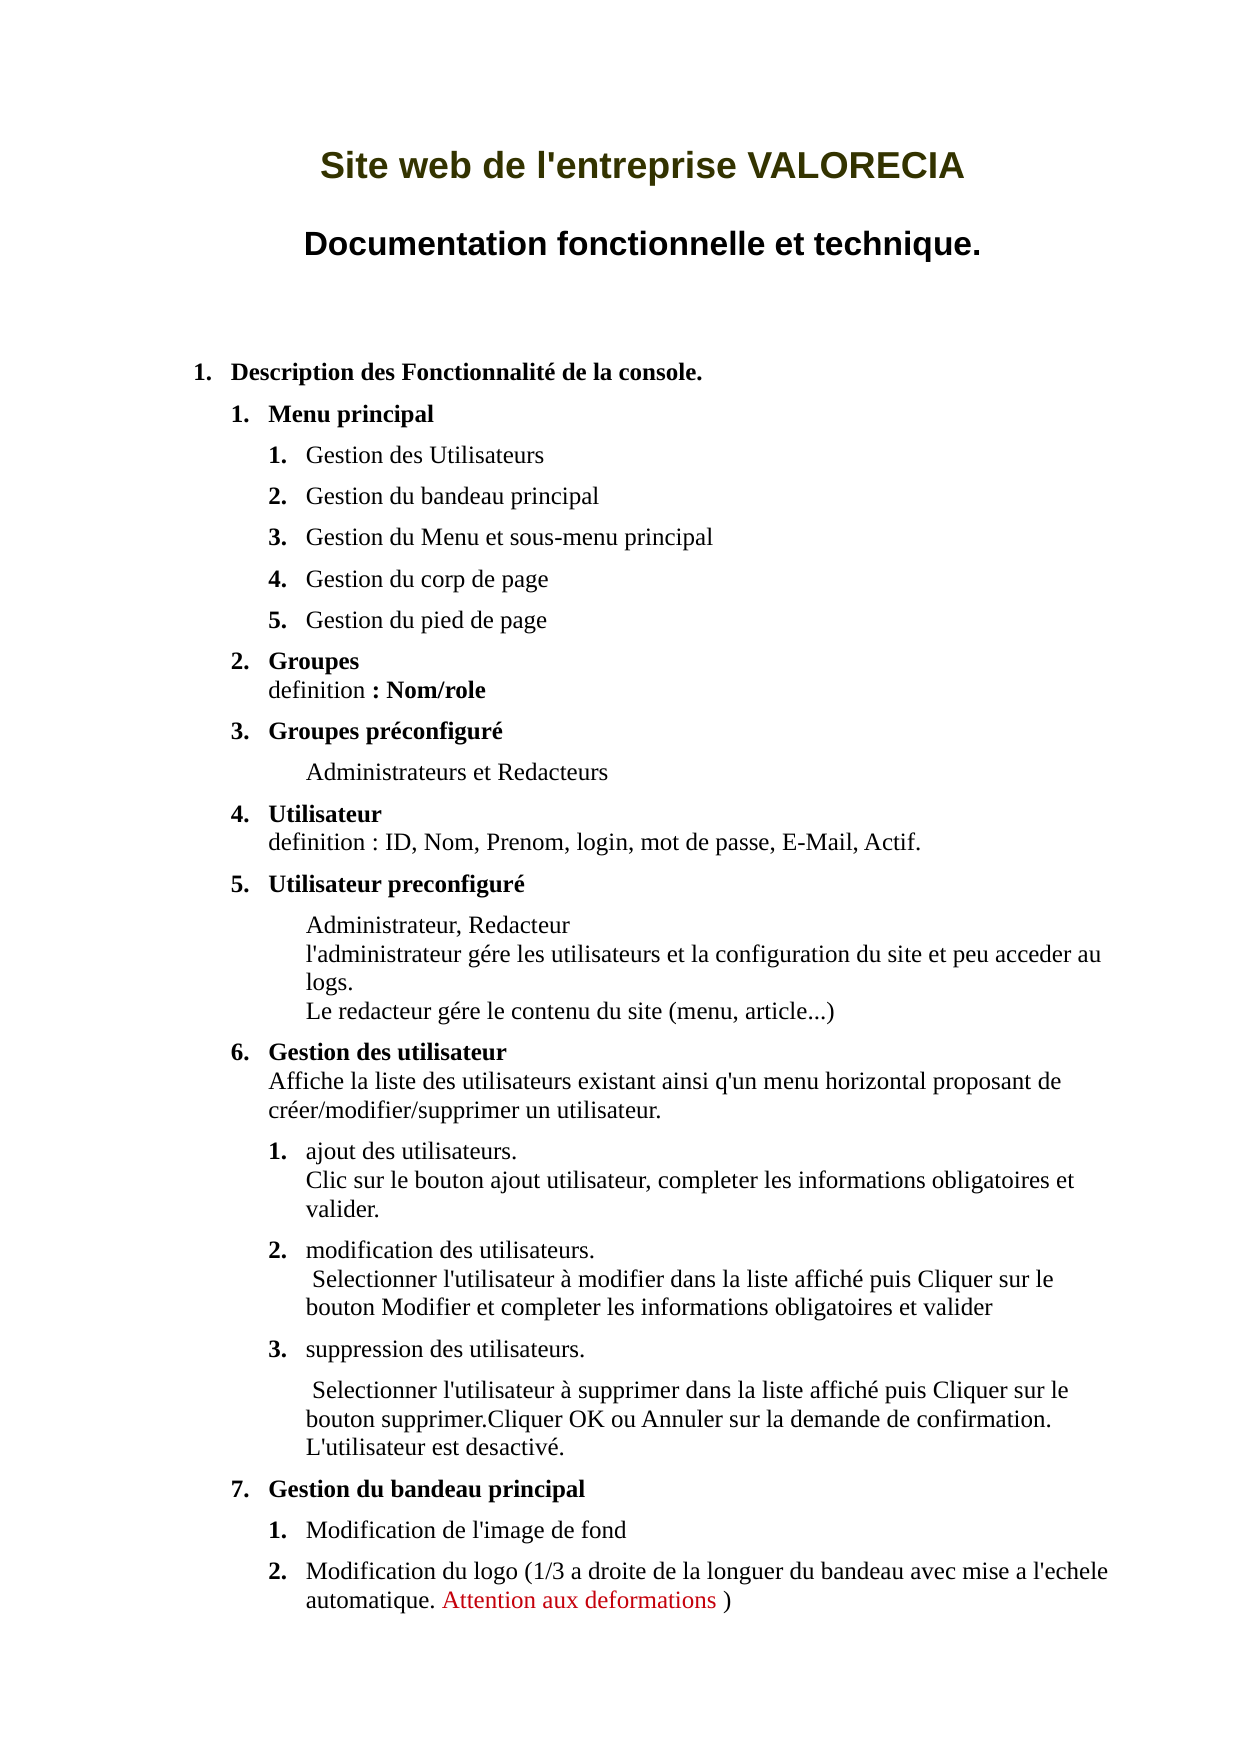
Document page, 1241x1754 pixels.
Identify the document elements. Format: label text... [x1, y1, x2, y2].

list ajout des utilisateurs. Clic sur le bouton ajout utilisateur, completer les informations obligatoires et valider. [268, 1136, 1122, 1222]
list Administrateur, Redacteur l'administrateur gére les utilisateurs et la configuration du site et peu acceder au logs. Le redacteur gére le contenu du site (menu, article...) [268, 910, 1122, 1025]
list Gestion des Utilisateurs [268, 440, 1122, 469]
list Gestion du bandeau principal [231, 1474, 1122, 1502]
list modification des utilisateurs. Selectionner l'utilisateur à modifier dans la liste affiché puis Cliquer sur le bouton Modifier et completer les informations obligatoires et valider [268, 1235, 1122, 1321]
list Utilisateur preconfiguré [231, 869, 1122, 897]
list Groupes definition : Nom/role [231, 646, 1122, 704]
list Selectionner l'utilisateur à supprimer dans la liste affiché puis Cliquer sur le bouton supprimer.Cliquer OK ou Annuler sur la demande de confirmation. L'utilisateur est desactivé. [268, 1375, 1122, 1461]
list Gestion des utilisateur Affiche la liste des utilisateurs existant ainsi q'un menu horizontal proposant de créer/modifier/supprimer un utilisateur. [231, 1037, 1122, 1124]
list Modification du logo (1/3 a droite de la longuer du bandeau avec mise a l'echele automatique. Attention aux deformations ) [268, 1556, 1122, 1614]
list Gestion du corp de page [268, 564, 1122, 592]
list Utilisateur definition : ID, Nom, Prenom, login, mot de passe, E-Mail, Actif. [231, 799, 1122, 856]
subtitle Documentation fonctionnelle et technique. [118, 224, 1122, 262]
list suppression des utilisateurs. [268, 1334, 1122, 1362]
list Modification de l'image de fond [268, 1515, 1122, 1544]
list Gestion du bandeau principal [268, 481, 1122, 510]
list Menu principal [231, 399, 1122, 427]
list Gestion du pied de page [268, 605, 1122, 634]
list Administrateurs et Redacteurs [268, 757, 1122, 786]
list Groupes préconfiguré [231, 716, 1122, 745]
subtitle Site web de l'entreprise VALORECIA [118, 143, 1122, 186]
list Description des Fonctionnalité de la console. [193, 357, 1122, 386]
list Gestion du Menu et sous-menu principal [268, 522, 1122, 551]
